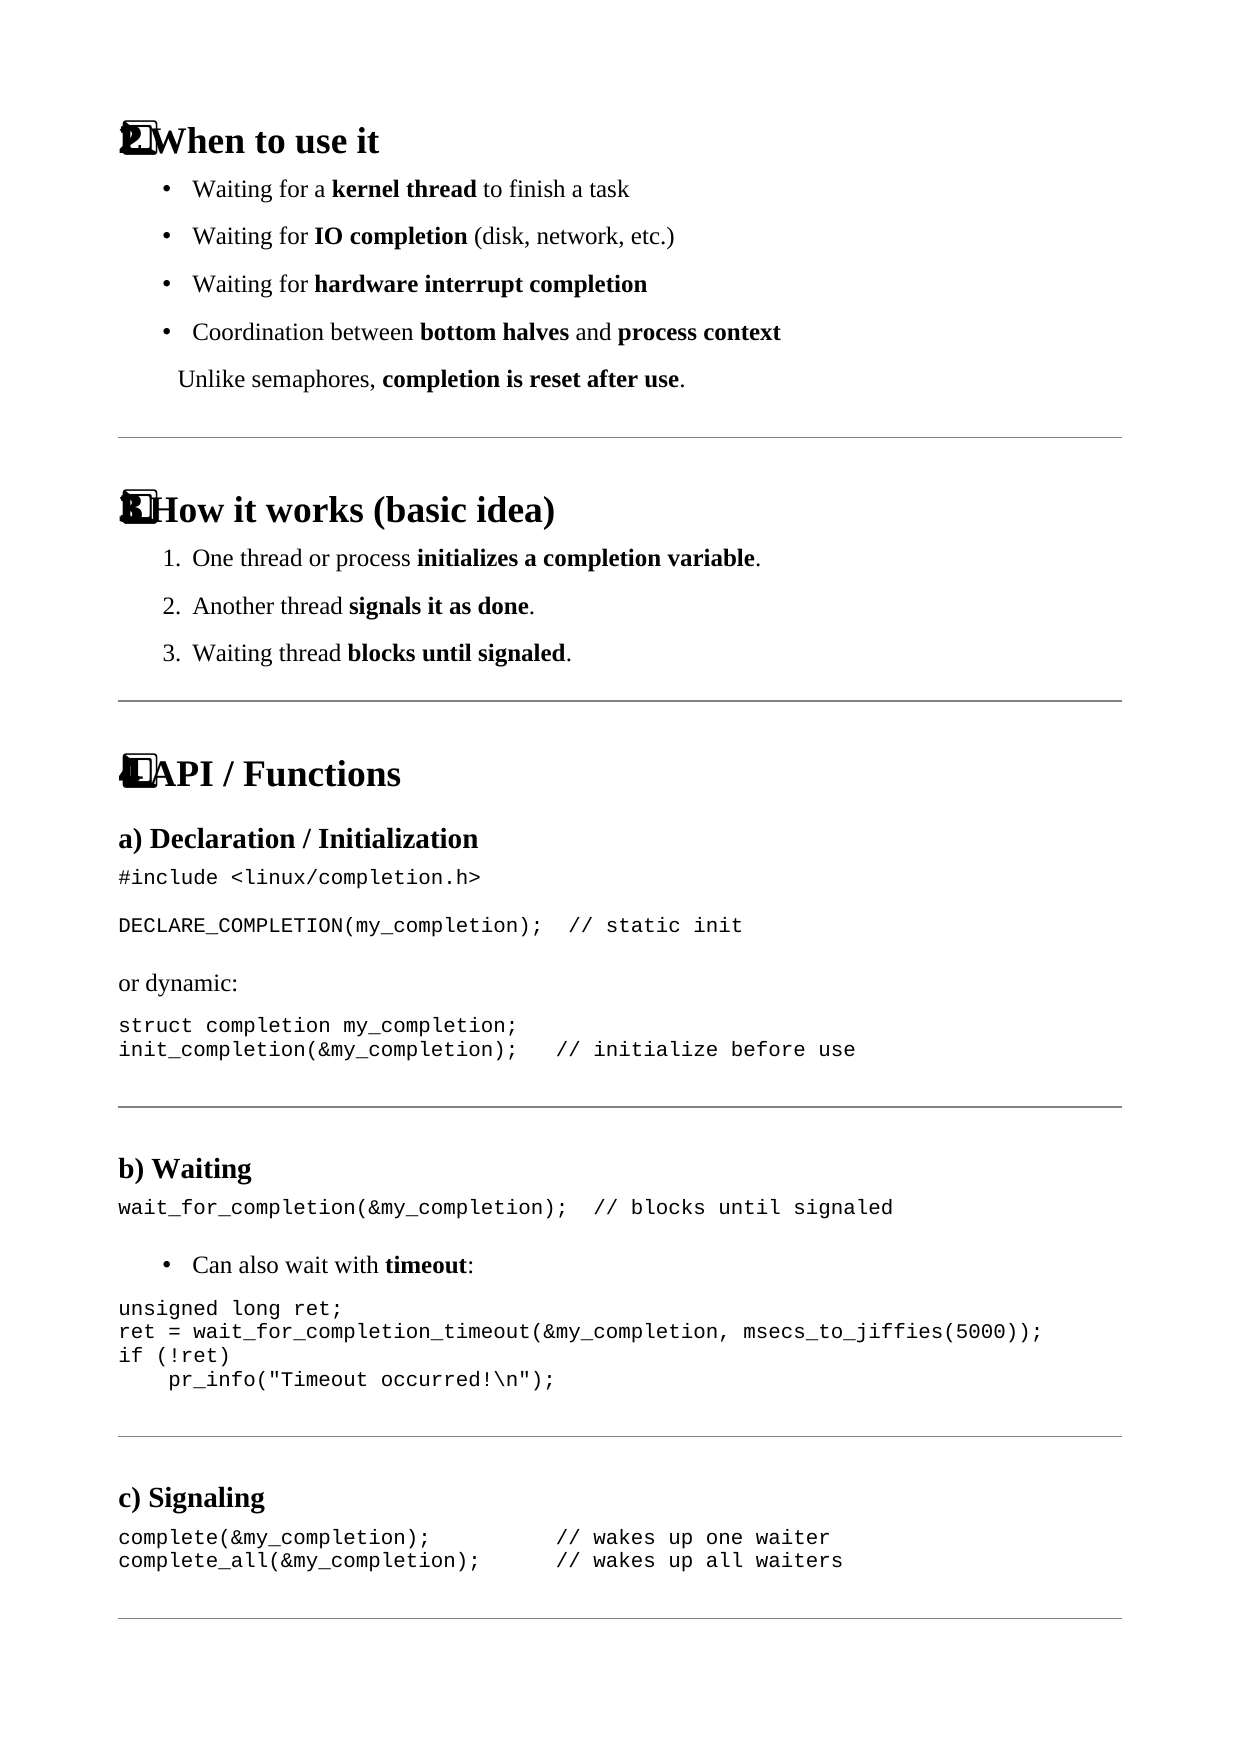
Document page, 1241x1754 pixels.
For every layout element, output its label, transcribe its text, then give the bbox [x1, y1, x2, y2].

text ret = wait_for_completion_timeout(&my_completion, msecs_to_jiffies(5000)); [118, 1321, 1122, 1345]
list Waiting for hardware interrupt completion [162, 269, 1122, 298]
text complete(&my_completion); // wakes up one waiter [118, 1527, 1122, 1550]
text Unlike semaphores, completion is reset after use. [177, 364, 1063, 393]
text struct completion my_completion; [118, 1015, 1122, 1039]
subtitle 3️⃣ How it works (basic idea) [118, 487, 1122, 531]
text unsigned long ret; [118, 1298, 1122, 1321]
text if (!ret) [118, 1345, 1122, 1369]
list Waiting for a kernel thread to finish a task [162, 174, 1122, 202]
subtitle a) Declaration / Initialization [118, 821, 1122, 855]
list One thread or process initializes a completion variable. [162, 543, 1122, 572]
subtitle 2️⃣ When to use it [118, 118, 1122, 161]
text or dynamic: [118, 968, 1122, 996]
subtitle c) Signaling [118, 1481, 1122, 1514]
text DECLARE_COMPLETION(my_completion); // static init [118, 914, 1122, 938]
list Waiting thread blocks until signaled. [162, 638, 1122, 667]
text init_completion(&my_completion); // initialize before use [118, 1039, 1122, 1063]
subtitle 4️⃣ API / Functions [118, 751, 1122, 794]
text pr_info("Timeout occurred!\n"); [118, 1369, 1122, 1392]
text complete_all(&my_completion); // wakes up all waiters [118, 1550, 1122, 1574]
text #include <linux/completion.h> [118, 867, 1122, 891]
text wait_for_completion(&my_completion); // blocks until signaled [118, 1197, 1122, 1221]
list Coordination between bottom halves and process context [162, 317, 1122, 345]
list Waiting for IO completion (disk, network, etc.) [162, 221, 1122, 250]
subtitle b) Waiting [118, 1151, 1122, 1184]
list Can also wait with timeout: [162, 1250, 1122, 1279]
list Another thread signals it as done. [162, 591, 1122, 619]
